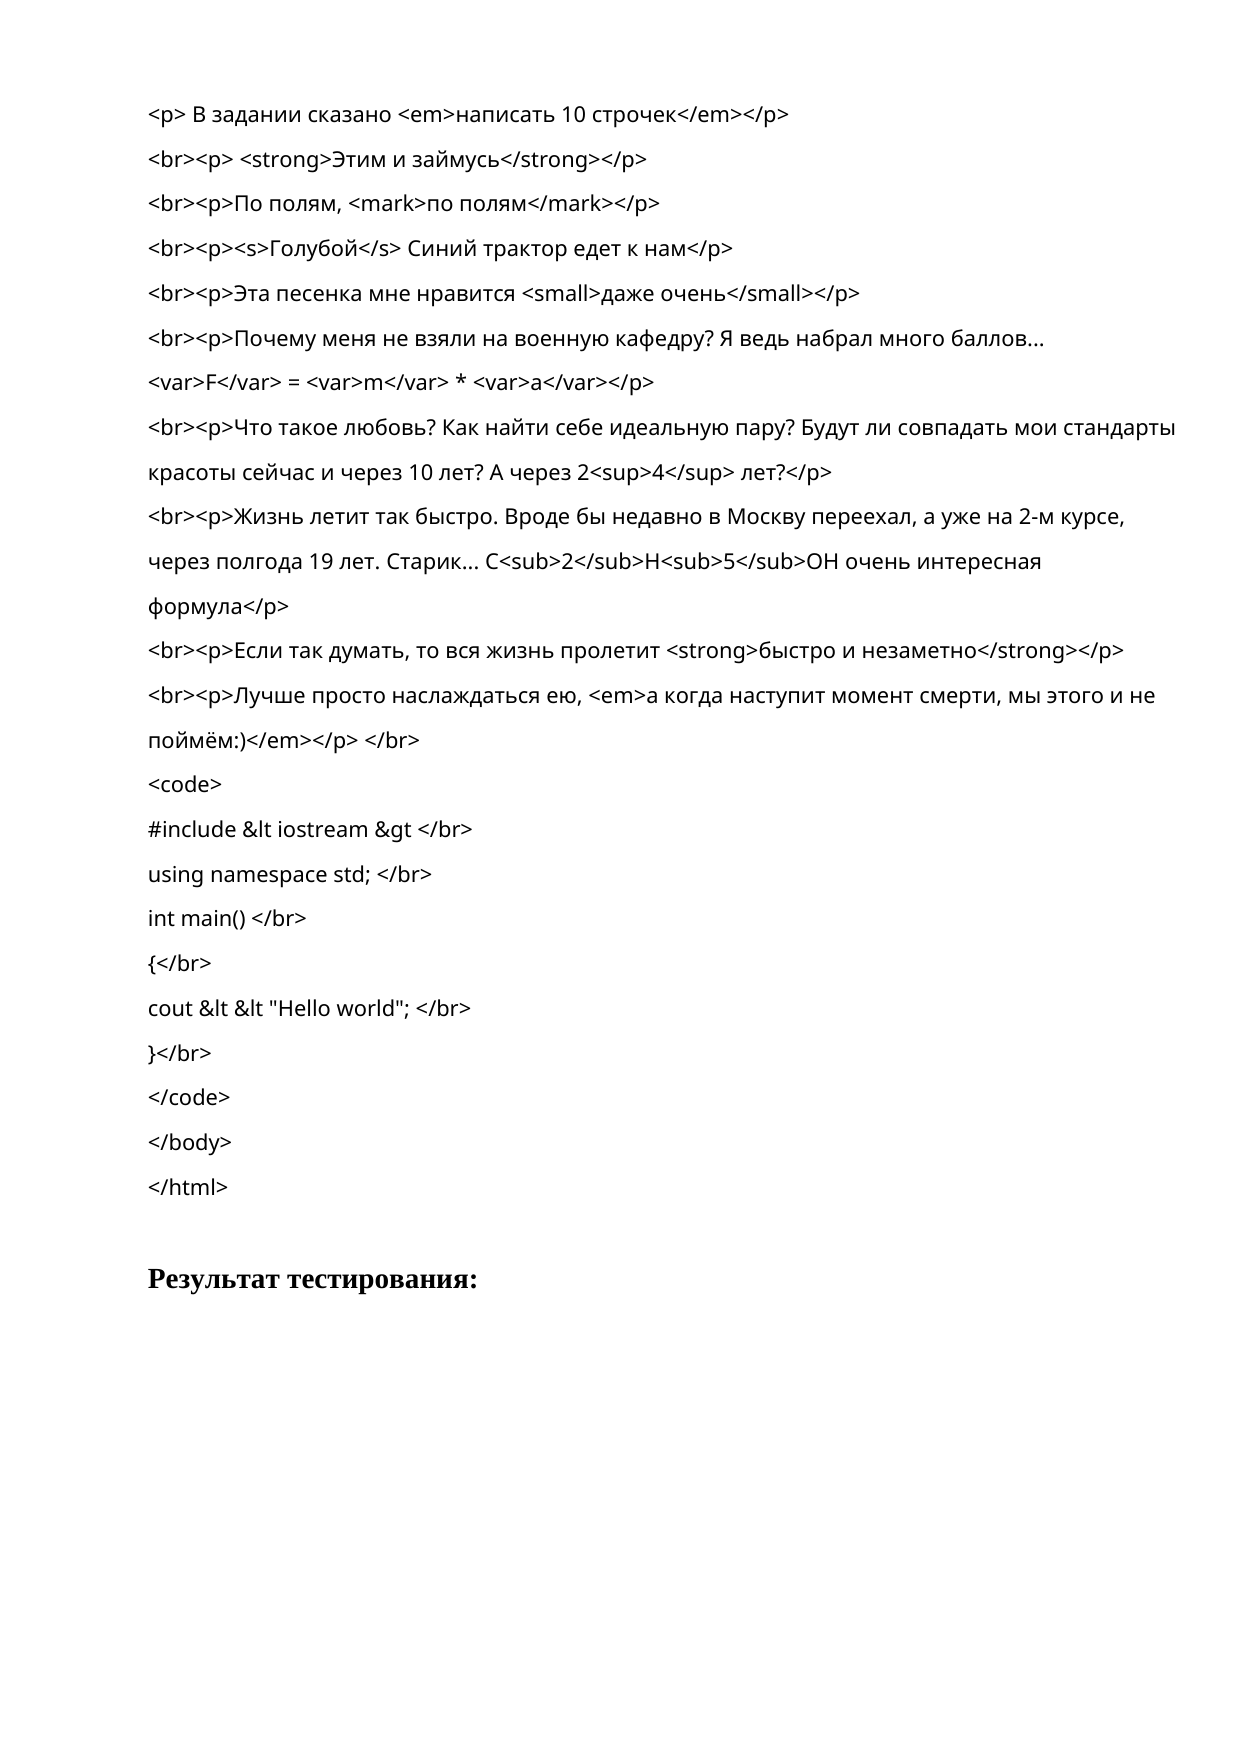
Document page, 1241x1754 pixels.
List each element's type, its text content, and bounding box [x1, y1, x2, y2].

text </html> [148, 1172, 1181, 1201]
text <p> В задании сказано <em>написать 10 строчек</em></p> [148, 99, 1181, 129]
text Результат тестирования: [148, 1261, 1181, 1294]
text <br><p>Жизнь летит так быстро. Вроде бы недавно в Москву переехал, а уже на 2-м курсе, через полгода 19 лет. Старик... C<sub>2</sub>H<sub>5</sub>OH очень интересная формула</p> [148, 501, 1181, 620]
text cout &lt &lt "Hello world"; </br> [148, 993, 1181, 1023]
text {</br> [148, 948, 1181, 978]
text int main() </br> [148, 903, 1181, 933]
text using namespace std; </br> [148, 859, 1181, 888]
text <br><p>По полям, <mark>по полям</mark></p> [148, 188, 1181, 218]
text }</br> [148, 1037, 1181, 1067]
text <br><p>Если так думать, то вся жизнь пролетит <strong>быстро и незаметно</strong></p> [148, 635, 1181, 665]
text <br><p>Лучше просто наслаждаться ею, <em>а когда наступит момент смерти, мы этого и не поймём:)</em></p> </br> [148, 680, 1181, 754]
text <br><p><s>Голубой</s> Синий трактор едет к нам</p> [148, 233, 1181, 263]
text <br><p>Эта песенка мне нравится <small>даже очень</small></p> [148, 278, 1181, 308]
text </body> [148, 1127, 1181, 1157]
text </code> [148, 1082, 1181, 1112]
text <br><p>Почему меня не взяли на военную кафедру? Я ведь набрал много баллов... <var>F</var> = <var>m</var> * <var>a</var></p> [148, 322, 1181, 397]
text #include &lt iostream &gt </br> [148, 814, 1181, 844]
text <br><p>Что такое любовь? Как найти себе идеальную пару? Будут ли совпадать мои стандарты красоты сейчас и через 10 лет? А через 2<sup>4</sup> лет?</p> [148, 412, 1181, 486]
text <br><p> <strong>Этим и займусь</strong></p> [148, 144, 1181, 173]
text <code> [148, 769, 1181, 799]
